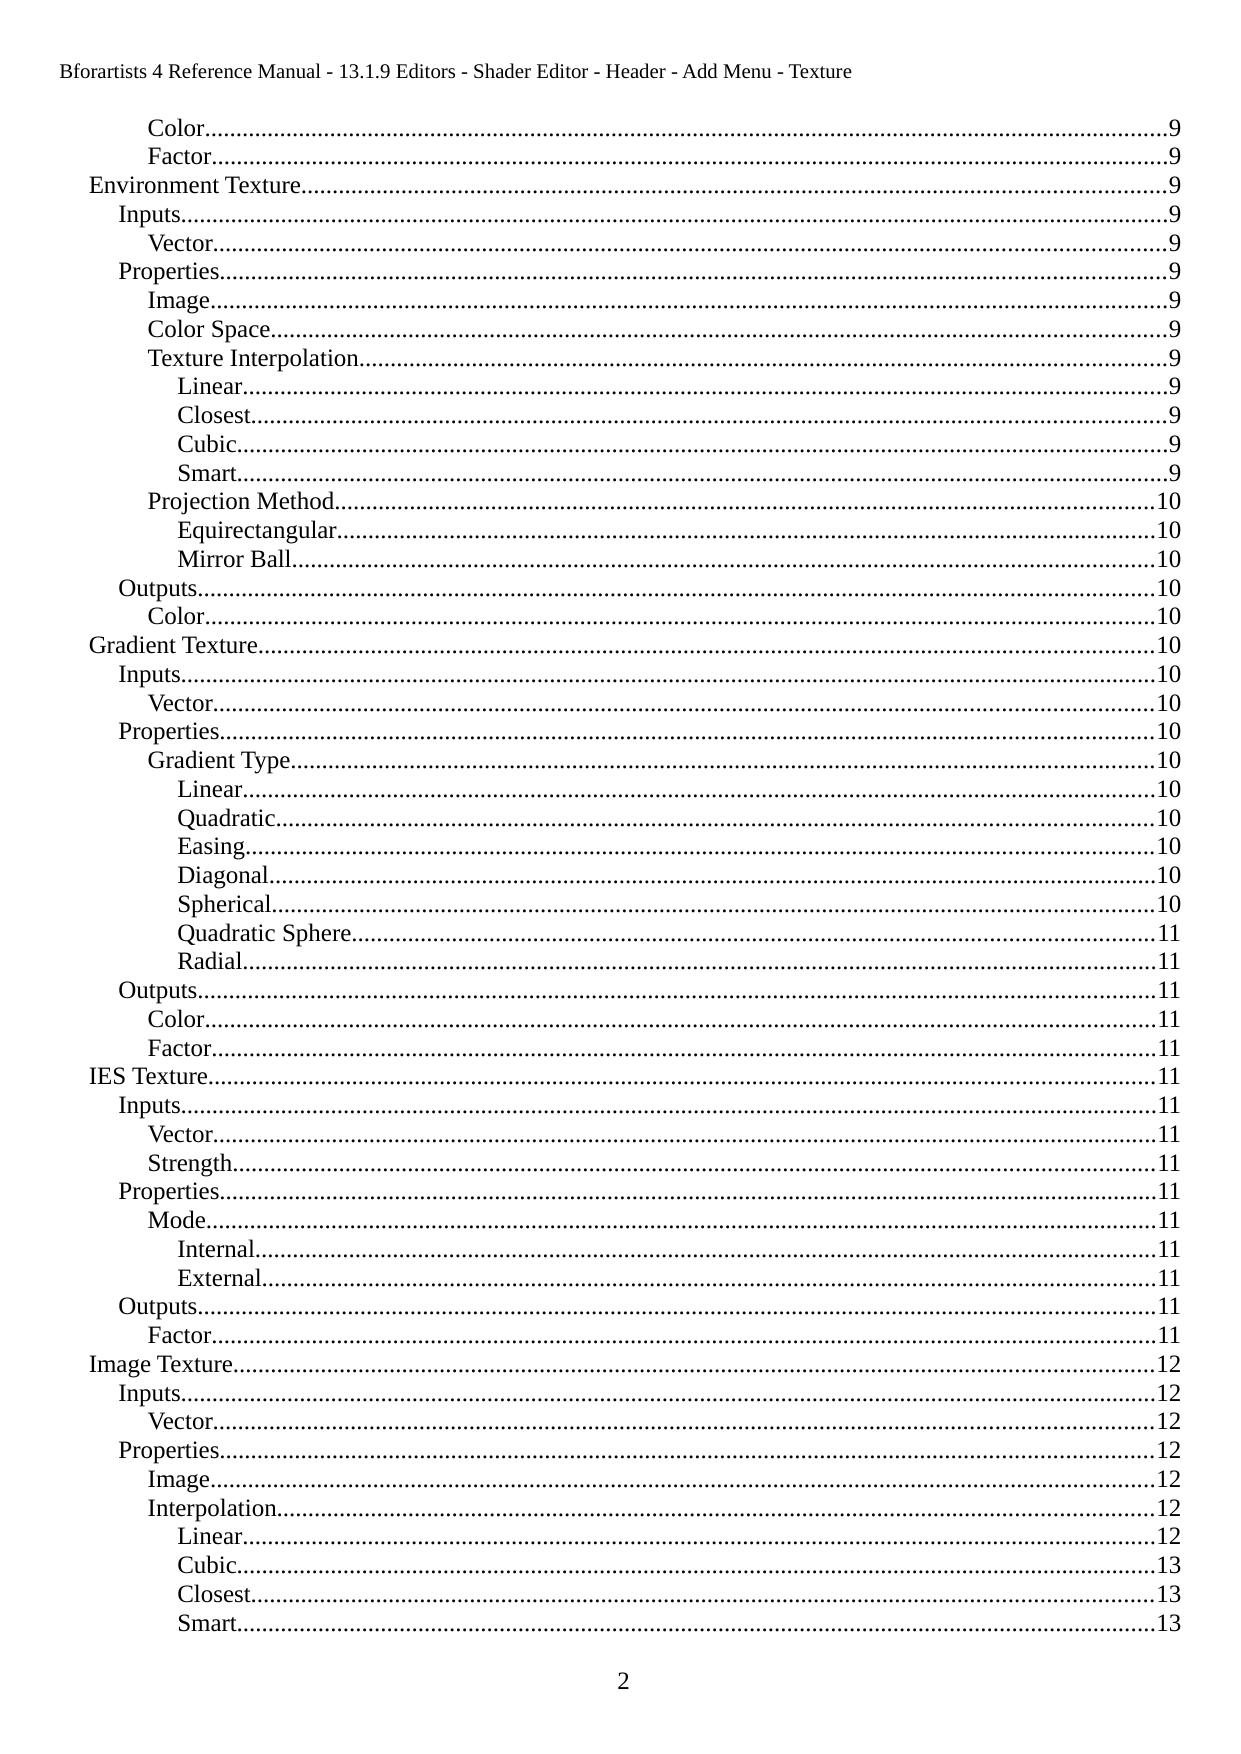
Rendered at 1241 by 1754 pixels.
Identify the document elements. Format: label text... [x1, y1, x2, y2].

text Environment Texture 9 [88, 170, 1181, 199]
text Outputs 11 [118, 975, 1181, 1004]
text Gradient Texture 10 [88, 630, 1181, 659]
text IES Texture 11 [88, 1061, 1181, 1090]
text Vector 9 [147, 228, 1181, 256]
text Closest 9 [177, 400, 1181, 429]
text Color Space 9 [147, 314, 1181, 343]
text Mode 11 [147, 1205, 1181, 1234]
text Smart 13 [177, 1608, 1181, 1636]
text Inputs 11 [118, 1090, 1181, 1119]
text Outputs 11 [118, 1291, 1181, 1320]
text External 11 [177, 1263, 1181, 1291]
text Factor 11 [147, 1033, 1181, 1061]
text Image Texture 12 [88, 1349, 1181, 1378]
text Cubic 13 [177, 1550, 1181, 1579]
text Mirror Ball 10 [177, 544, 1181, 573]
text Spherical 10 [177, 889, 1181, 918]
text Equirectangular 10 [177, 515, 1181, 544]
text Gradient Type 10 [147, 745, 1181, 774]
text Linear 9 [177, 371, 1181, 400]
text Projection Method 10 [147, 486, 1181, 515]
text Image 9 [147, 285, 1181, 314]
text Outputs 10 [118, 573, 1181, 601]
text Diagonal 10 [177, 860, 1181, 889]
text Easing 10 [177, 831, 1181, 860]
text Properties 12 [118, 1435, 1181, 1464]
text Properties 9 [118, 256, 1181, 285]
text Inputs 10 [118, 659, 1181, 688]
text Image 12 [147, 1464, 1181, 1493]
text Color 9 [147, 113, 1181, 141]
text Properties 11 [118, 1176, 1181, 1205]
text Cubic 9 [177, 429, 1181, 458]
text Properties 10 [118, 716, 1181, 745]
text Inputs 12 [118, 1378, 1181, 1406]
text Linear 10 [177, 774, 1181, 803]
text Closest 13 [177, 1579, 1181, 1608]
text Vector 11 [147, 1119, 1181, 1148]
text Smart 9 [177, 458, 1181, 486]
text Internal 11 [177, 1234, 1181, 1263]
text Quadratic 10 [177, 803, 1181, 831]
text Inputs 9 [118, 199, 1181, 228]
text Texture Interpolation 9 [147, 343, 1181, 371]
text Color 11 [147, 1004, 1181, 1033]
text Quadratic Sphere 11 [177, 918, 1181, 946]
text Color 10 [147, 601, 1181, 630]
text Factor 9 [147, 141, 1181, 170]
text Radial 11 [177, 946, 1181, 975]
text Linear 12 [177, 1521, 1181, 1550]
text Vector 12 [147, 1406, 1181, 1435]
text Strength 11 [147, 1148, 1181, 1176]
text Vector 10 [147, 688, 1181, 716]
text Factor 11 [147, 1320, 1181, 1349]
text Interpolation 12 [147, 1493, 1181, 1521]
